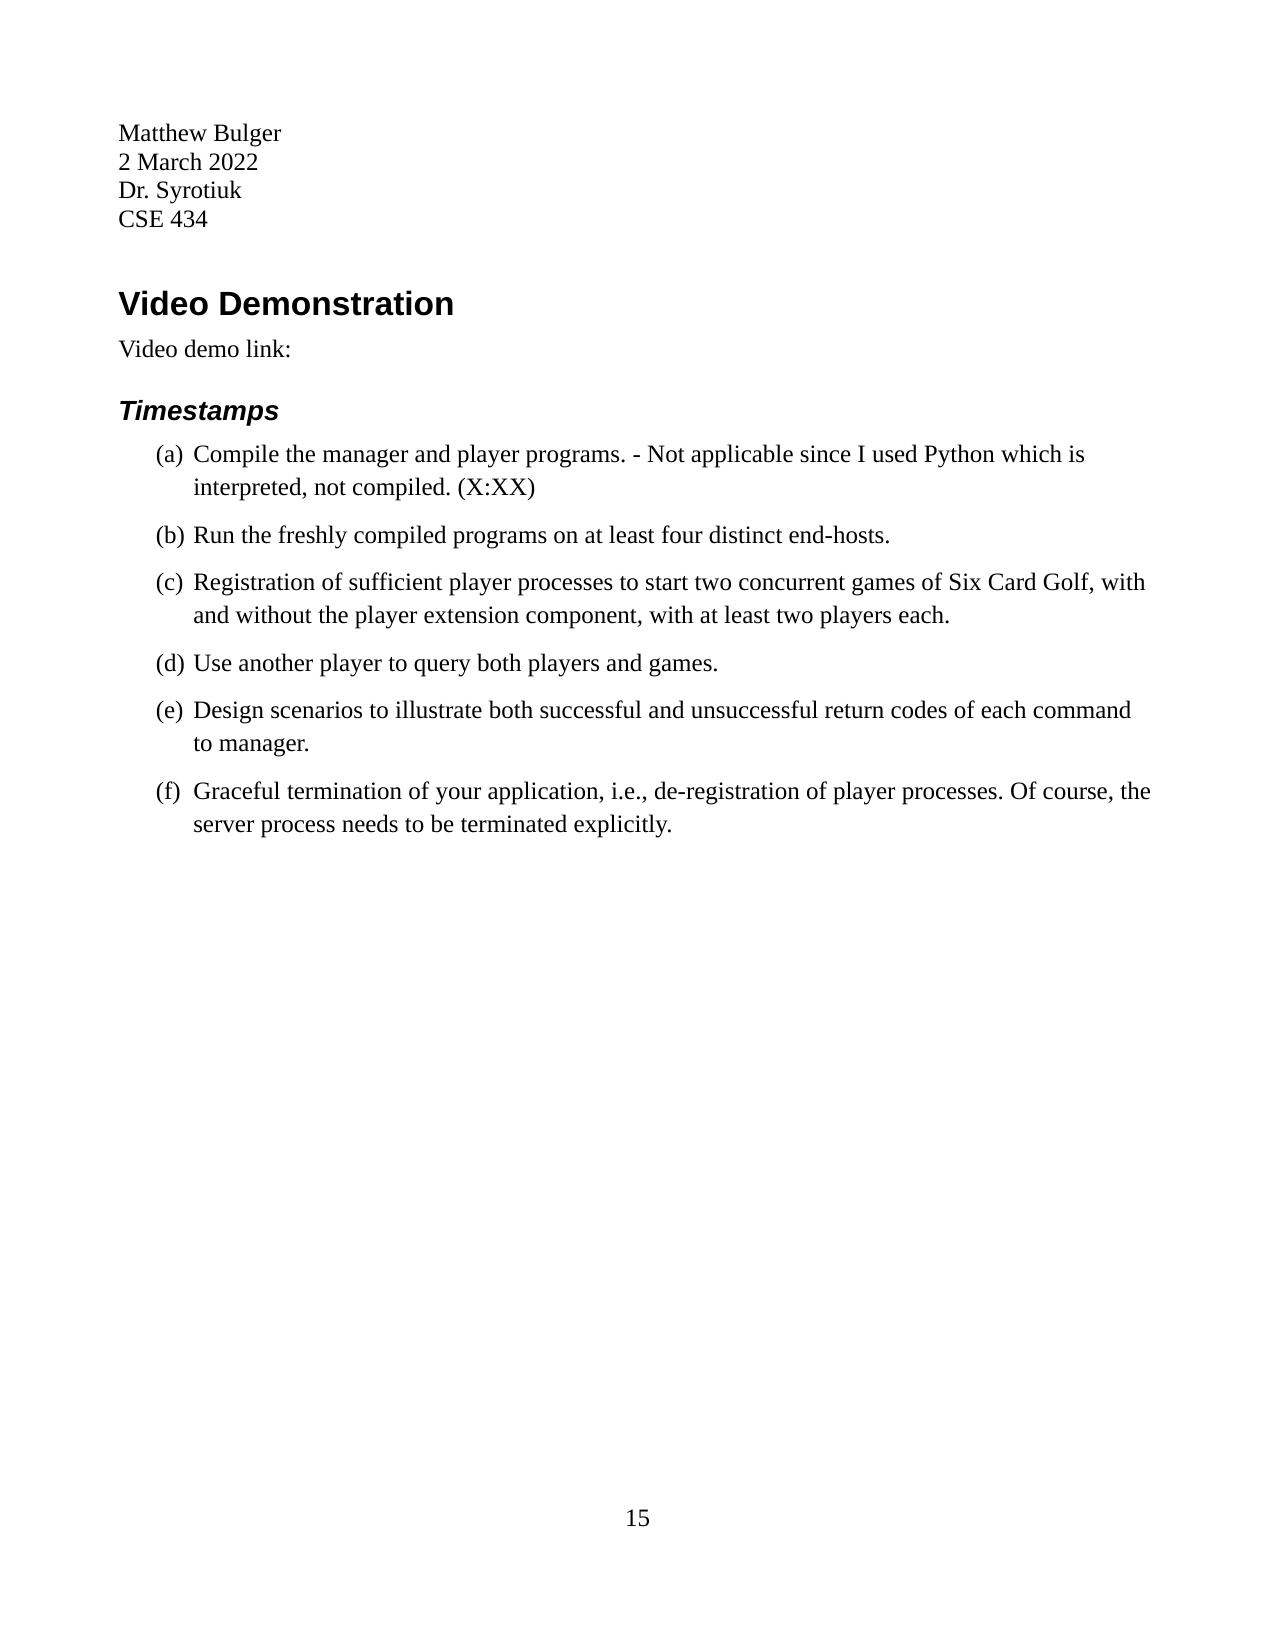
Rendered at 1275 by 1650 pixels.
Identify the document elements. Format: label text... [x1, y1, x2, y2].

list Use another player to query both players and games. [156, 648, 1157, 677]
list Design scenarios to illustrate both successful and unsuccessful return codes of each command to manager. [156, 696, 1157, 757]
subtitle Video Demonstration [118, 283, 1157, 322]
list Run the freshly compiled programs on at least four distinct end-hosts. [156, 520, 1157, 548]
list Compile the manager and player programs. - Not applicable since I used Python which is interpreted, not compiled. (X:XX) [156, 439, 1157, 501]
subtitle Timestamps [118, 395, 1157, 427]
list Graceful termination of your application, i.e., de-registration of player processes. Of course, the server process needs to be terminated explicitly. [156, 776, 1157, 838]
text Video demo link: [118, 334, 1157, 363]
list Registration of sufficient player processes to start two concurrent games of Six Card Golf, with and without the player extension component, with at least two players each. [156, 567, 1157, 629]
